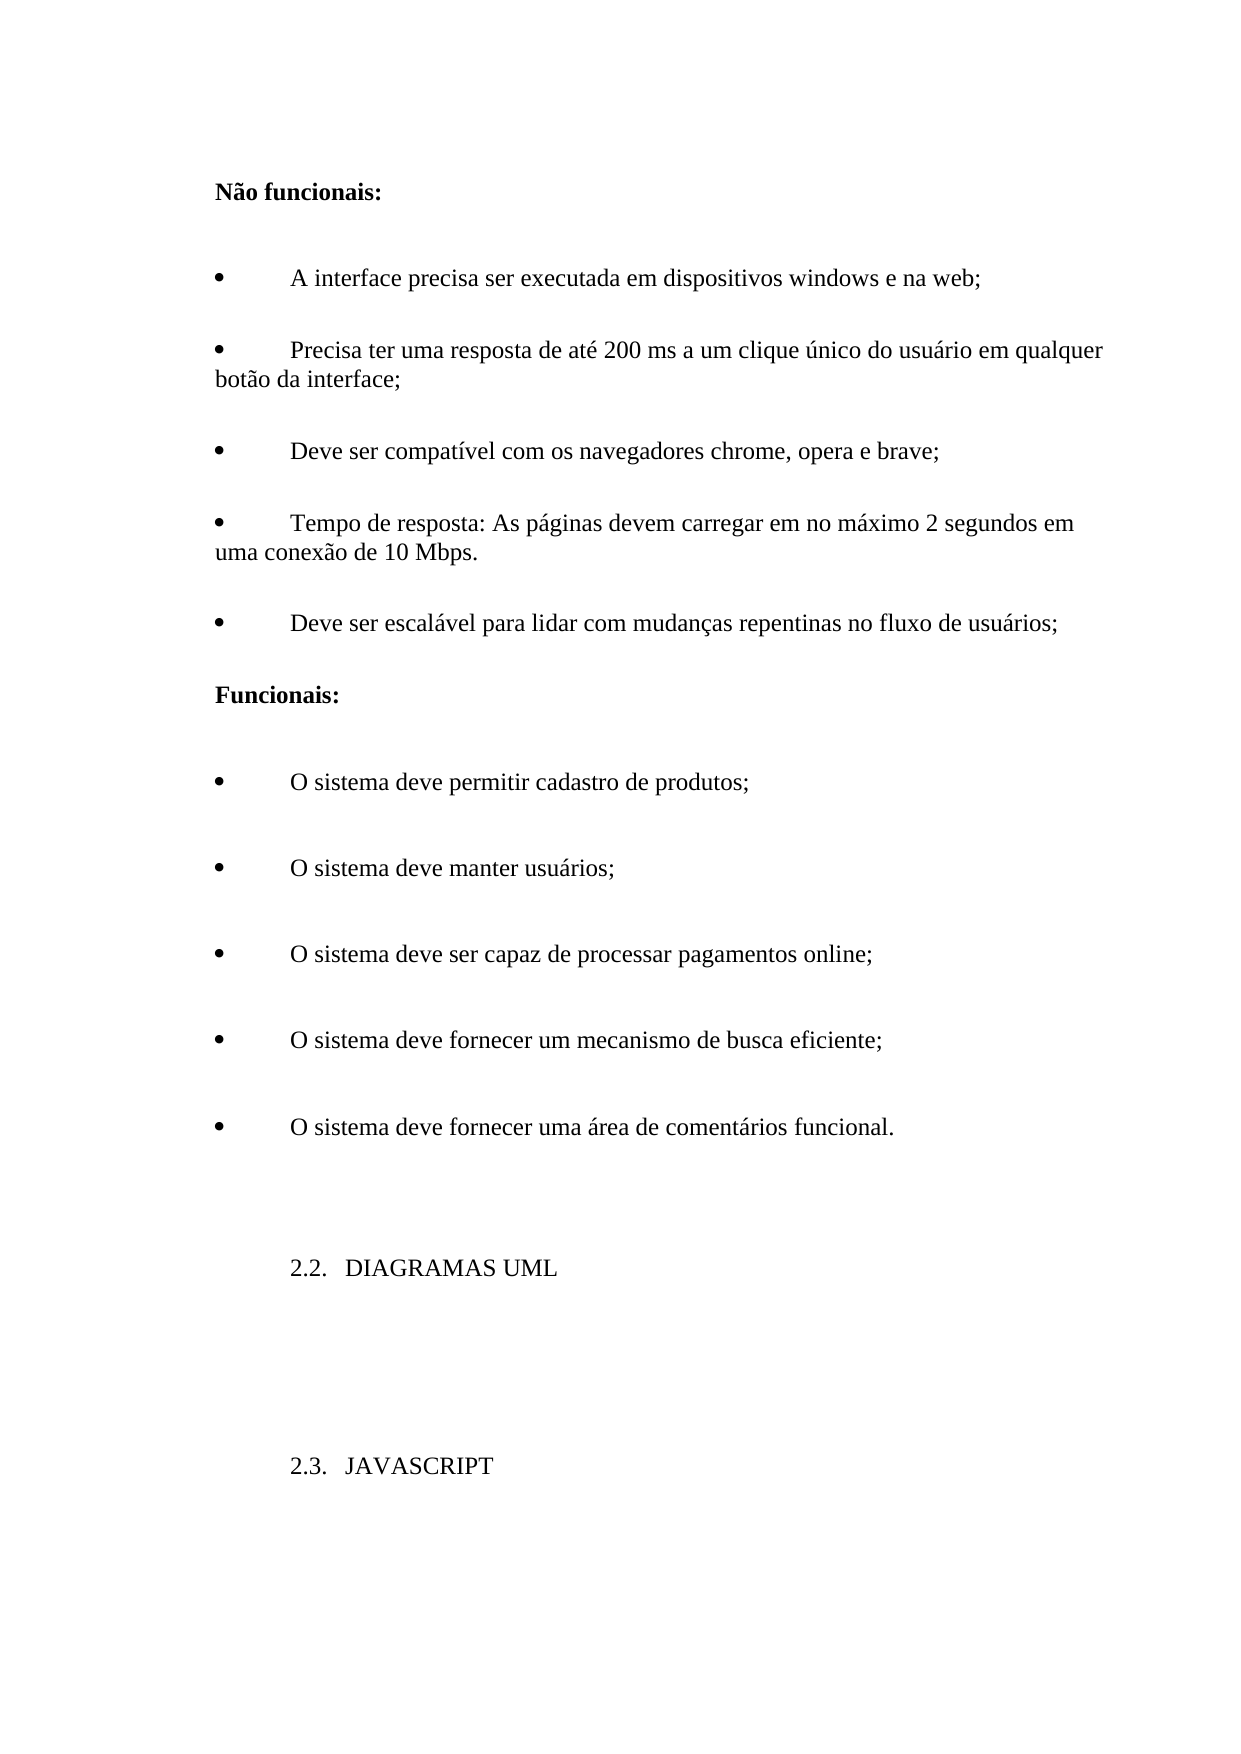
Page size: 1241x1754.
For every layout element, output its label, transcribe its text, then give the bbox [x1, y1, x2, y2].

text Funcionais: [215, 680, 1122, 709]
list O sistema deve fornecer um mecanismo de busca eficiente; [215, 1025, 1122, 1054]
list Deve ser escalável para lidar com mudanças repentinas no fluxo de usuários; [215, 608, 1122, 637]
list Precisa ter uma resposta de até 200 ms a um clique único do usuário em qualquer botão da interface; [215, 335, 1122, 393]
list O sistema deve fornecer uma área de comentários funcional. [215, 1112, 1122, 1140]
list O sistema deve manter usuários; [215, 853, 1122, 882]
list Diagramas UML [290, 1253, 1122, 1282]
list A interface precisa ser executada em dispositivos windows e na web; [215, 263, 1122, 292]
text Não funcionais: [215, 177, 1122, 206]
list Tempo de resposta: As páginas devem carregar em no máximo 2 segundos em uma conexão de 10 Mbps. [215, 508, 1122, 565]
list O sistema deve ser capaz de processar pagamentos online; [215, 939, 1122, 968]
list Deve ser compatível com os navegadores chrome, opera e brave; [215, 436, 1122, 465]
list O sistema deve permitir cadastro de produtos; [215, 767, 1122, 795]
list Javascript [290, 1451, 1122, 1480]
